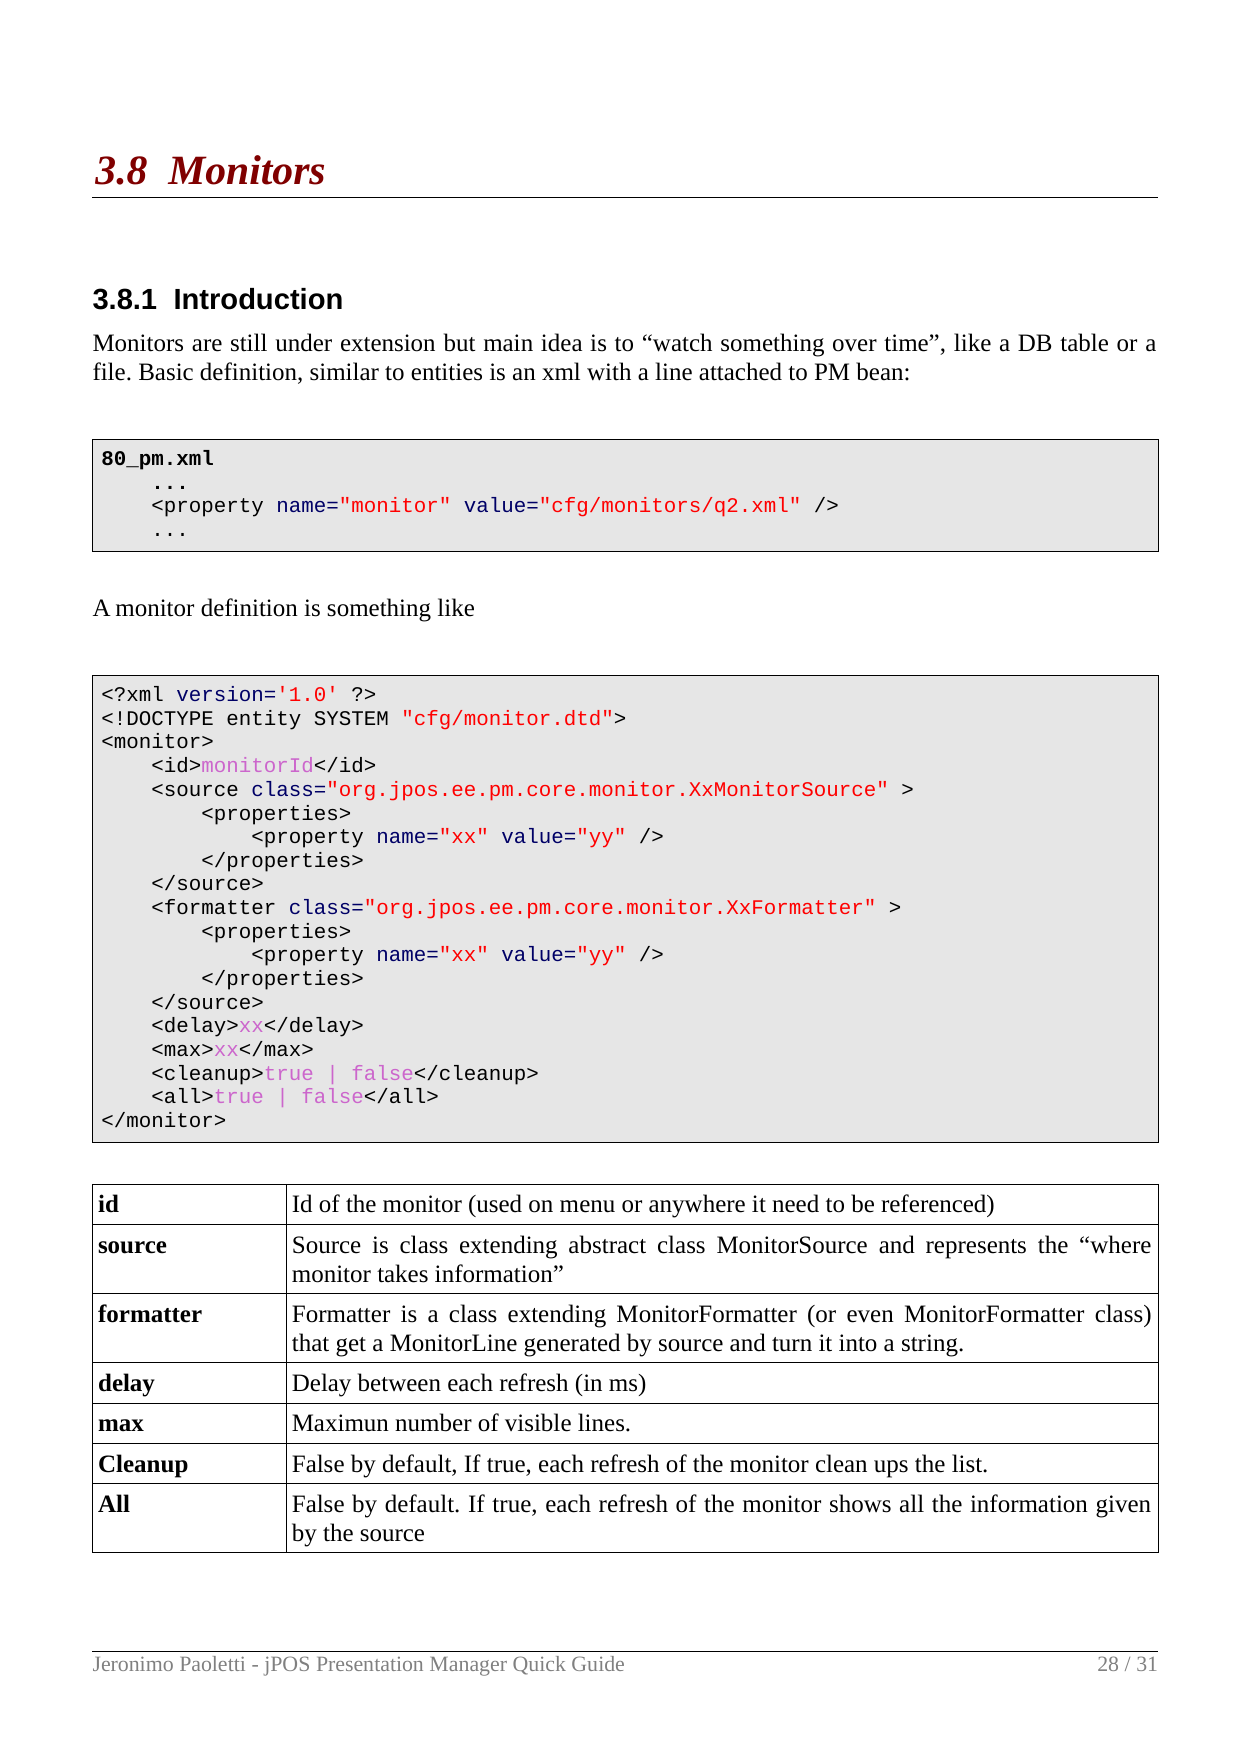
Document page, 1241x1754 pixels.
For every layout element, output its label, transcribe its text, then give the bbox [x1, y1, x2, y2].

text <property name="xx" value="yy" /> [93, 817, 1158, 841]
subtitle Monitors [92, 143, 1158, 197]
text A monitor definition is something like [92, 593, 1158, 622]
text </source> [93, 983, 1158, 1006]
table_cell delay [93, 1363, 286, 1402]
text <!DOCTYPE entity SYSTEM "cfg/monitor.dtd"> [93, 699, 1158, 723]
text <id>monitorId</id> [93, 746, 1158, 770]
text <properties> [93, 912, 1158, 935]
table_cell Maximun number of visible lines. [287, 1404, 1158, 1443]
table_cell All [93, 1484, 286, 1552]
subtitle Introduction [92, 282, 1158, 315]
text </properties> [93, 841, 1158, 864]
text <max>xx</max> [93, 1030, 1158, 1054]
table_cell Source is class extending abstract class MonitorSource and represents the “where monitor takes information” [287, 1225, 1158, 1293]
table_cell max [93, 1404, 286, 1443]
text </properties> [93, 959, 1158, 983]
text <all>true | false</all> [93, 1077, 1158, 1101]
text <source class="org.jpos.ee.pm.core.monitor.XxMonitorSource" > [93, 770, 1158, 793]
text <property name="monitor" value="cfg/monitors/q2.xml" /> [93, 486, 1158, 510]
text <property name="xx" value="yy" /> [93, 935, 1158, 959]
text <monitor> [93, 723, 1158, 746]
text 80_pm.xml [93, 440, 1158, 463]
text Monitors are still under extension but main idea is to “watch something over time”, like a DB table or a file. Basic definition, similar to entities is an xml with a line attached to PM bean: [92, 328, 1158, 385]
table_cell False by default, If true, each refresh of the monitor clean ups the list. [287, 1444, 1158, 1483]
table_cell Cleanup [93, 1444, 286, 1483]
table_cell Formatter is a class extending MonitorFormatter (or even MonitorFormatter class) that get a MonitorLine generated by source and turn it into a string. [287, 1294, 1158, 1362]
table_cell formatter [93, 1294, 286, 1362]
table_cell False by default. If true, each refresh of the monitor shows all the information given by the source [287, 1484, 1158, 1552]
table_cell source [93, 1225, 286, 1293]
table_header id [93, 1185, 286, 1224]
text </source> [93, 864, 1158, 888]
text <formatter class="org.jpos.ee.pm.core.monitor.XxFormatter" > [93, 888, 1158, 912]
text ... [93, 463, 1158, 486]
table_cell Delay between each refresh (in ms) [287, 1363, 1158, 1402]
text <delay>xx</delay> [93, 1006, 1158, 1030]
table_header Id of the monitor (used on menu or anywhere it need to be referenced) [287, 1185, 1158, 1224]
text <cleanup>true | false</cleanup> [93, 1054, 1158, 1077]
text <properties> [93, 793, 1158, 817]
text ... [93, 510, 1158, 551]
text </monitor> [93, 1101, 1158, 1142]
text <?xml version='1.0' ?> [93, 676, 1158, 699]
